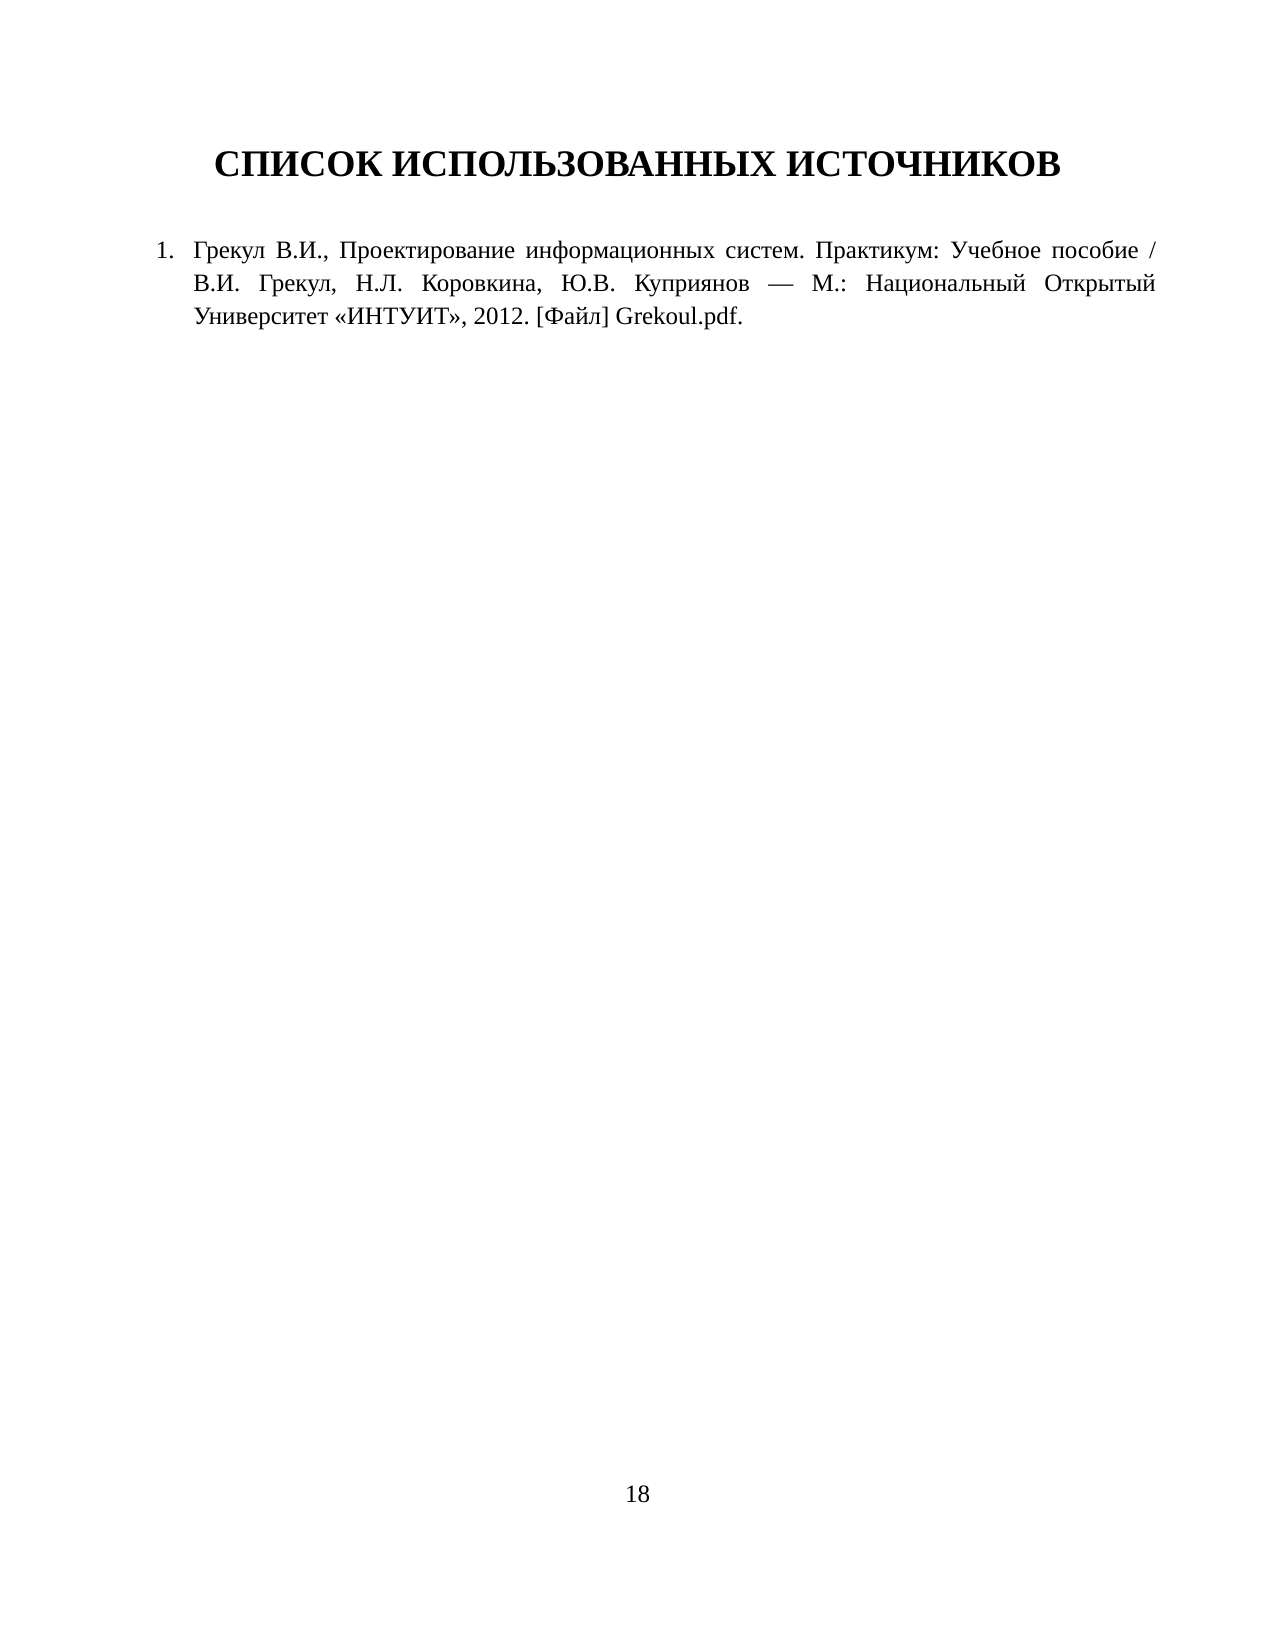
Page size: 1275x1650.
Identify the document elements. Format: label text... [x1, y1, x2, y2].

subtitle СПИСОК ИСПОЛЬЗОВАННЫХ ИСТОЧНИКОВ [118, 142, 1157, 185]
list Грекул В.И., Проектирование информационных систем. Практикум: Учебное пособие / В.И. Грекул, Н.Л. Коровкина, Ю.В. Куприянов — М.: Национальный Открытый Университет «ИНТУИТ», 2012. [Файл] Grekoul.pdf. [156, 235, 1157, 330]
